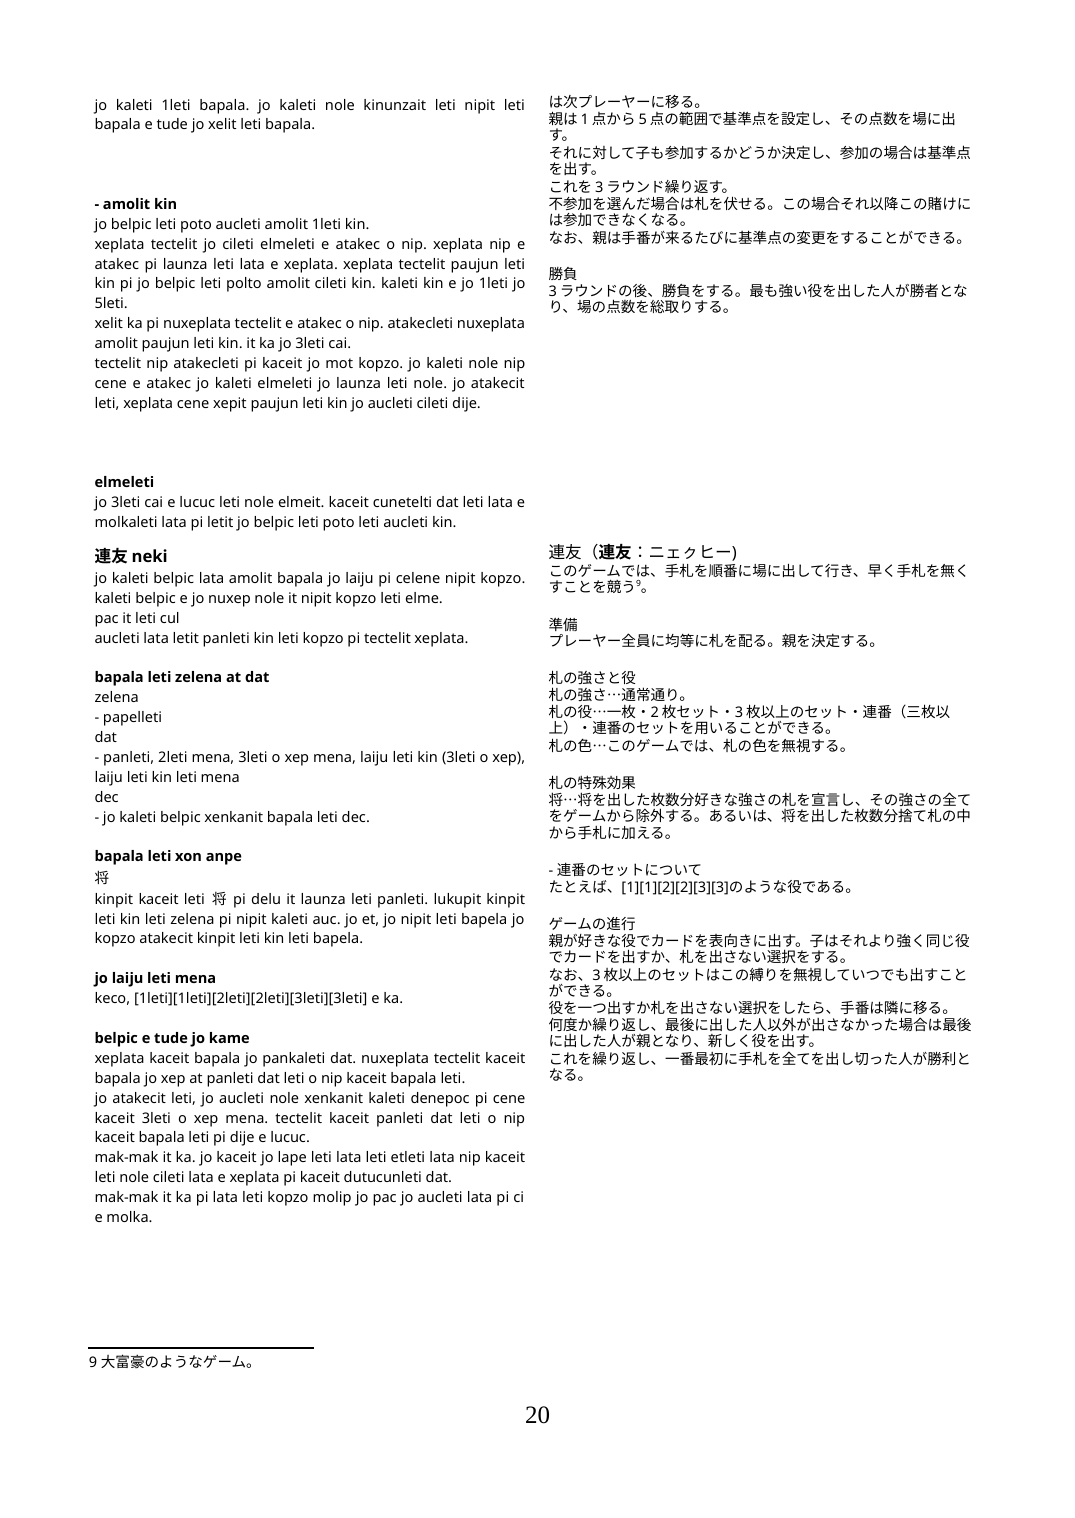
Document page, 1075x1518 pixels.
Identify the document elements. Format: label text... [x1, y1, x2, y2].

table_cell 連友（連友：ニェㇰヒー) このゲームでは、手札を順番に場に出して行き、早く手札を無くすことを競う。 準備 プレーヤー全員に均等に札を配る。親を決定する。 札の強さと役 札の強さ…通常通り。 札の役…一枚・2枚セット・3枚以上のセット・連番（三枚以上）・連番のセットを用いることができる。 札の色…このゲームでは、札の色を無視する。 札の特殊効果 将…将を出した枚数分好きな強さの札を宣言し、その強さの全てをゲームから除外する。あるいは、将を出した枚数分捨て札の中から手札に加える。 - 連番のセットについて たとえば、[1][1][2][2][3][3]のような役である。 ゲームの進行 親が好きな役でカードを表向きに出す。子はそれより強く同じ役でカードを出すか、札を出さない選択をする。 なお、3枚以上のセットはこの縛りを無視していつでも出すことができる。 役を一つ出すか札を出さない選択をしたら、手番は隣に移る。 何度か繰り返し、最後に出した人以外が出さなかった場合は最後に出した人が親となり、新しく役を出す。 これを繰り返し、一番最初に手札を全てを出し切った人が勝利となる。 [543, 538, 985, 1252]
table_cell [532, 89, 542, 538]
table_cell [532, 538, 542, 1252]
table_cell 連友 neki jo kaleti belpic lata amolit bapala jo laiju pi celene nipit kopzo. kaleti belpic e jo nuxep nole it nipit kopzo leti elme. pac it leti cul aucleti lata letit panleti kin leti kopzo pi tectelit xeplata. bapala leti zelena at dat zelena - papelleti dat - panleti, 2leti mena, 3leti o xep mena, laiju leti kin (3leti o xep), laiju leti kin leti mena dec - jo kaleti belpic xenkanit bapala leti dec. bapala leti xon anpe 将 kinpit kaceit leti 将 pi delu it launza leti panleti. lukupit kinpit leti kin leti zelena pi nipit kaleti auc. jo et, jo nipit leti bapela jo kopzo atakecit kinpit leti kin leti bapela. jo laiju leti mena keco, [1leti][1leti][2leti][2leti][3leti][3leti] e ka. belpic e tude jo kame xeplata kaceit bapala jo pankaleti dat. nuxeplata tectelit kaceit bapala jo xep at panleti dat leti o nip kaceit bapala leti. jo atakecit leti, jo aucleti nole xenkanit kaleti denepoc pi cene kaceit 3leti o xep mena. tectelit kaceit panleti dat leti o nip kaceit bapala leti pi dije e lucuc. mak-mak it ka. jo kaceit jo lape leti lata leti etleti lata nip kaceit leti nole cileti lata e xeplata pi kaceit dutucunleti dat. mak-mak it ka pi lata leti kopzo molip jo pac jo aucleti lata pi ci e molka. [89, 538, 531, 1252]
table_cell は次プレーヤーに移る。 親は1点から5点の範囲で基準点を設定し、その点数を場に出す。 それに対して子も参加するかどうか決定し、参加の場合は基準点を出す。 これを3ラウンド繰り返す。 不参加を選んだ場合は札を伏せる。この場合それ以降この賭けには参加できなくなる。 なお、親は手番が来るたびに基準点の変更をすることができる。 勝負 3ラウンドの後、勝負をする。最も強い役を出した人が勝者となり、場の点数を総取りする。 [543, 89, 985, 538]
table_cell jo kaleti 1leti bapala. jo kaleti nole kinunzait leti nipit leti bapala e tude jo xelit leti bapala. - amolit kin jo belpic leti poto aucleti amolit 1leti kin. xeplata tectelit jo cileti elmeleti e atakec o nip. xeplata nip e atakec pi launza leti lata e xeplata. xeplata tectelit paujun leti kin pi jo belpic leti polto amolit cileti kin. kaleti kin e jo 1leti jo 5leti. xelit ka pi nuxeplata tectelit e atakec o nip. atakecleti nuxeplata amolit paujun leti kin. it ka jo 3leti cai. tectelit nip atakecleti pi kaceit jo mot kopzo. jo kaleti nole nip cene e atakec jo kaleti elmeleti jo launza leti nole. jo atakecit leti, xeplata cene xepit paujun leti kin jo aucleti cileti dije. elmeleti jo 3leti cai e lucuc leti nole elmeit. kaceit cunetelti dat leti lata e molkaleti lata pi letit jo belpic leti poto leti aucleti kin. [89, 89, 531, 538]
